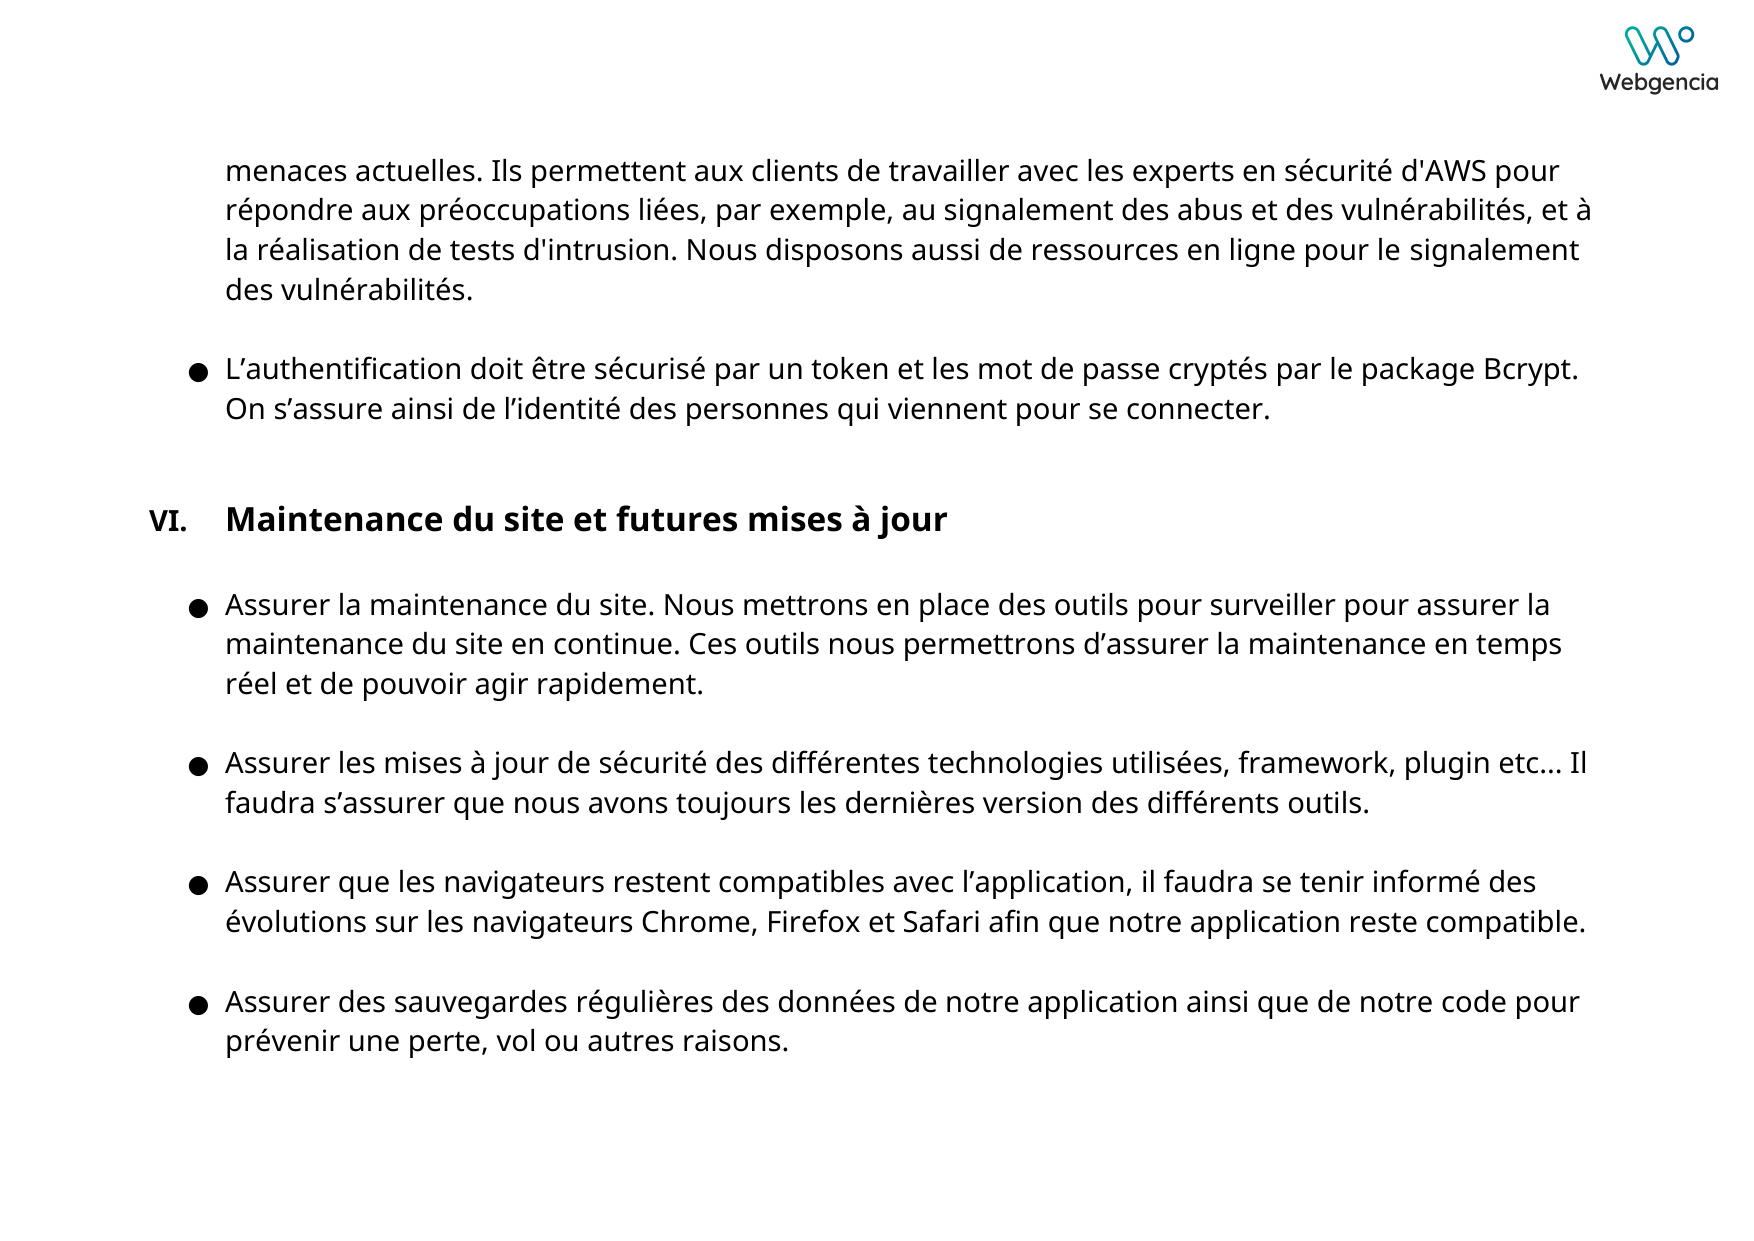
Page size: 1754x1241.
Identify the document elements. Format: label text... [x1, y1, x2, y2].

picture [1580, 20, 1739, 101]
list Assurer la maintenance du site. Nous mettrons en place des outils pour surveiller pour assurer la maintenance du site en continue. Ces outils nous permettrons d’assurer la maintenance en temps réel et de pouvoir agir rapidement. [187, 584, 1604, 703]
list Assurer des sauvegardes régulières des données de notre application ainsi que de notre code pour prévenir une perte, vol ou autres raisons. [187, 981, 1604, 1060]
list Assurer que les navigateurs restent compatibles avec l’application, il faudra se tenir informé des évolutions sur les navigateurs Chrome, Firefox et Safari afin que notre application reste compatible. [187, 862, 1604, 941]
list menaces actuelles. Ils permettent aux clients de travailler avec les experts en sécurité d'AWS pour répondre aux préoccupations liées, par exemple, au signalement des abus et des vulnérabilités, et à la réalisation de tests d'intrusion. Nous disposons aussi de ressources en ligne pour le signalement des vulnérabilités. [187, 150, 1604, 309]
list L’authentification doit être sécurisé par un token et les mot de passe cryptés par le package Bcrypt. On s’assure ainsi de l’identité des personnes qui viennent pour se connecter. [187, 348, 1604, 428]
list Assurer les mises à jour de sécurité des différentes technologies utilisées, framework, plugin etc... Il faudra s’assurer que nous avons toujours les dernières version des différents outils. [187, 743, 1604, 822]
subtitle Maintenance du site et futures mises à jour [187, 496, 1604, 584]
